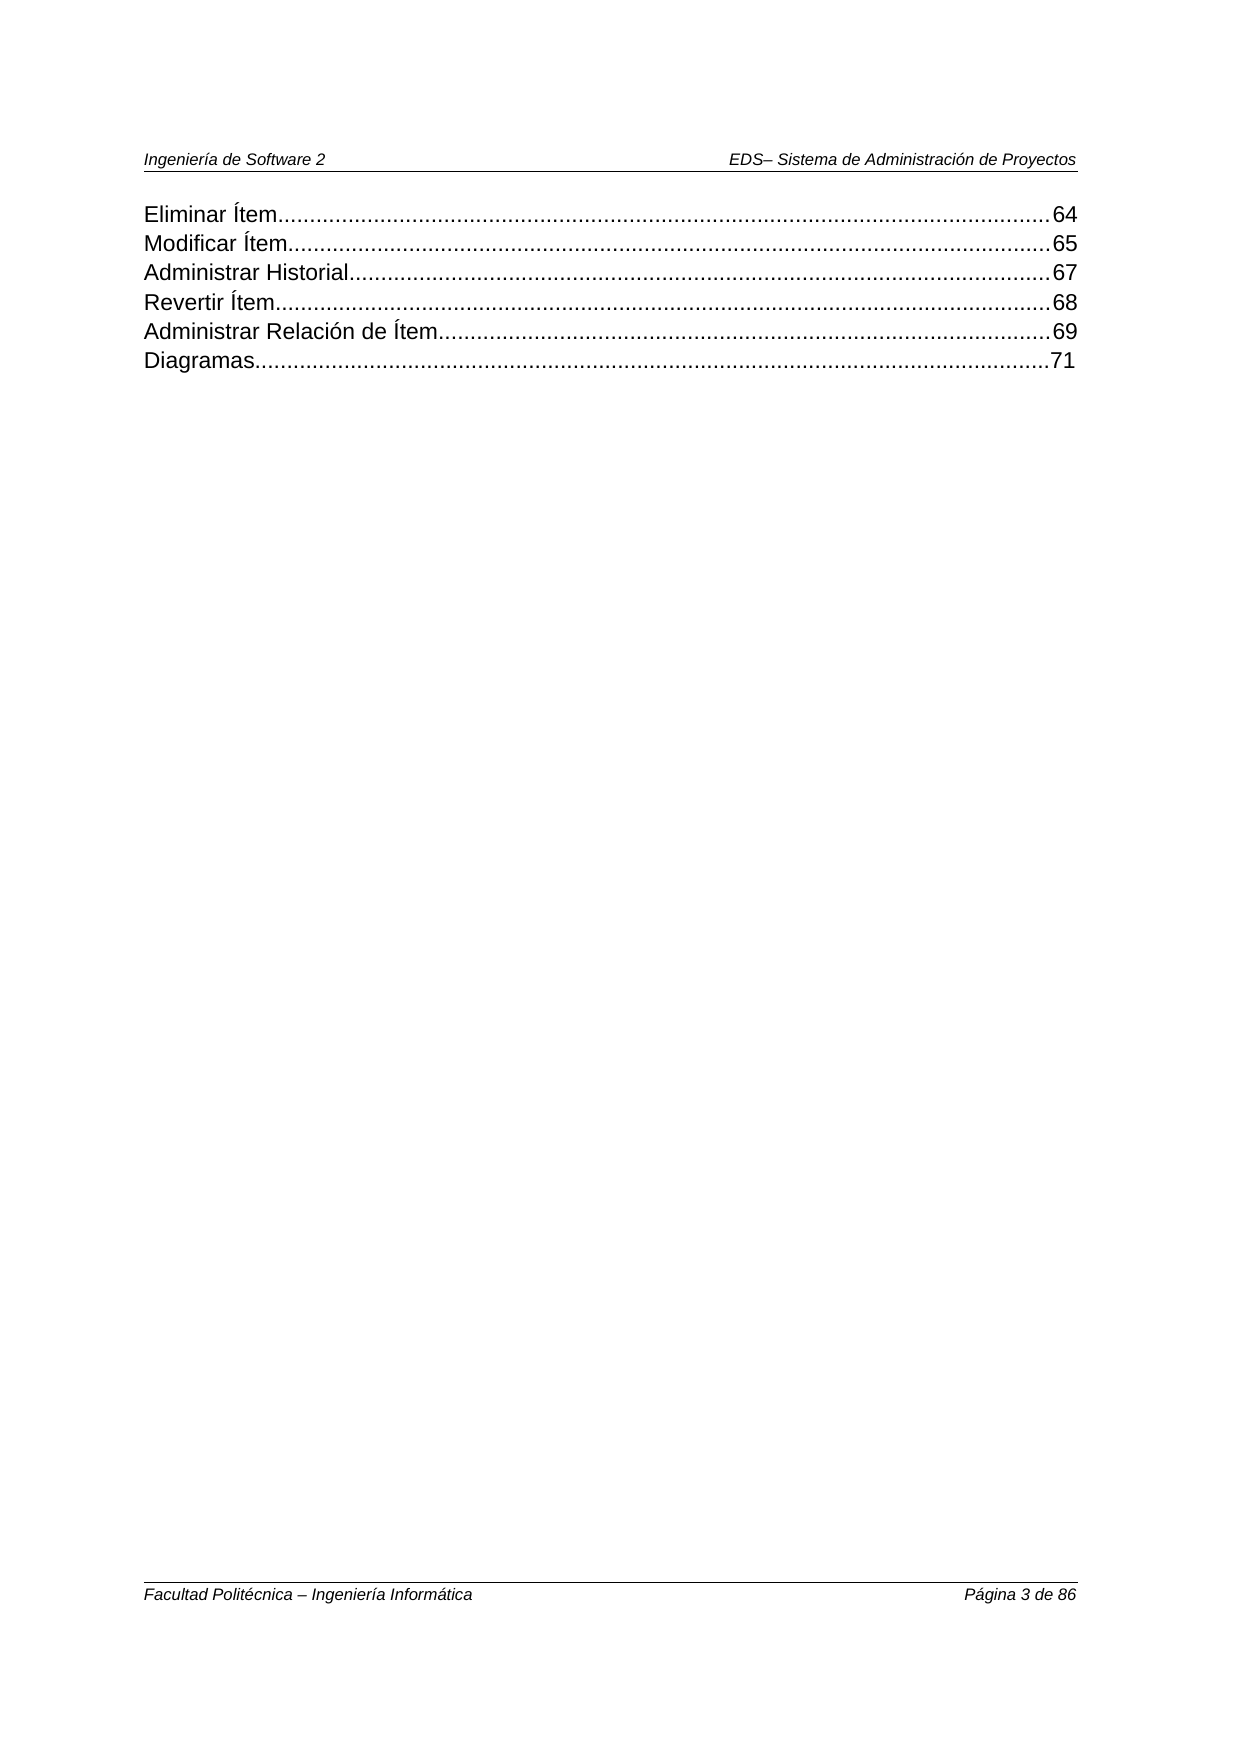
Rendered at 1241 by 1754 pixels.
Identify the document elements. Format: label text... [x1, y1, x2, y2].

text Administrar Relación de Ítem 69 [144, 319, 1078, 344]
text Revertir Ítem 68 [144, 289, 1078, 315]
text Eliminar Ítem 64 [144, 201, 1078, 227]
text Diagramas.............................................................................................................................71 [144, 348, 1078, 374]
text Administrar Historial 67 [144, 260, 1078, 286]
text Modificar Ítem 65 [144, 231, 1078, 256]
